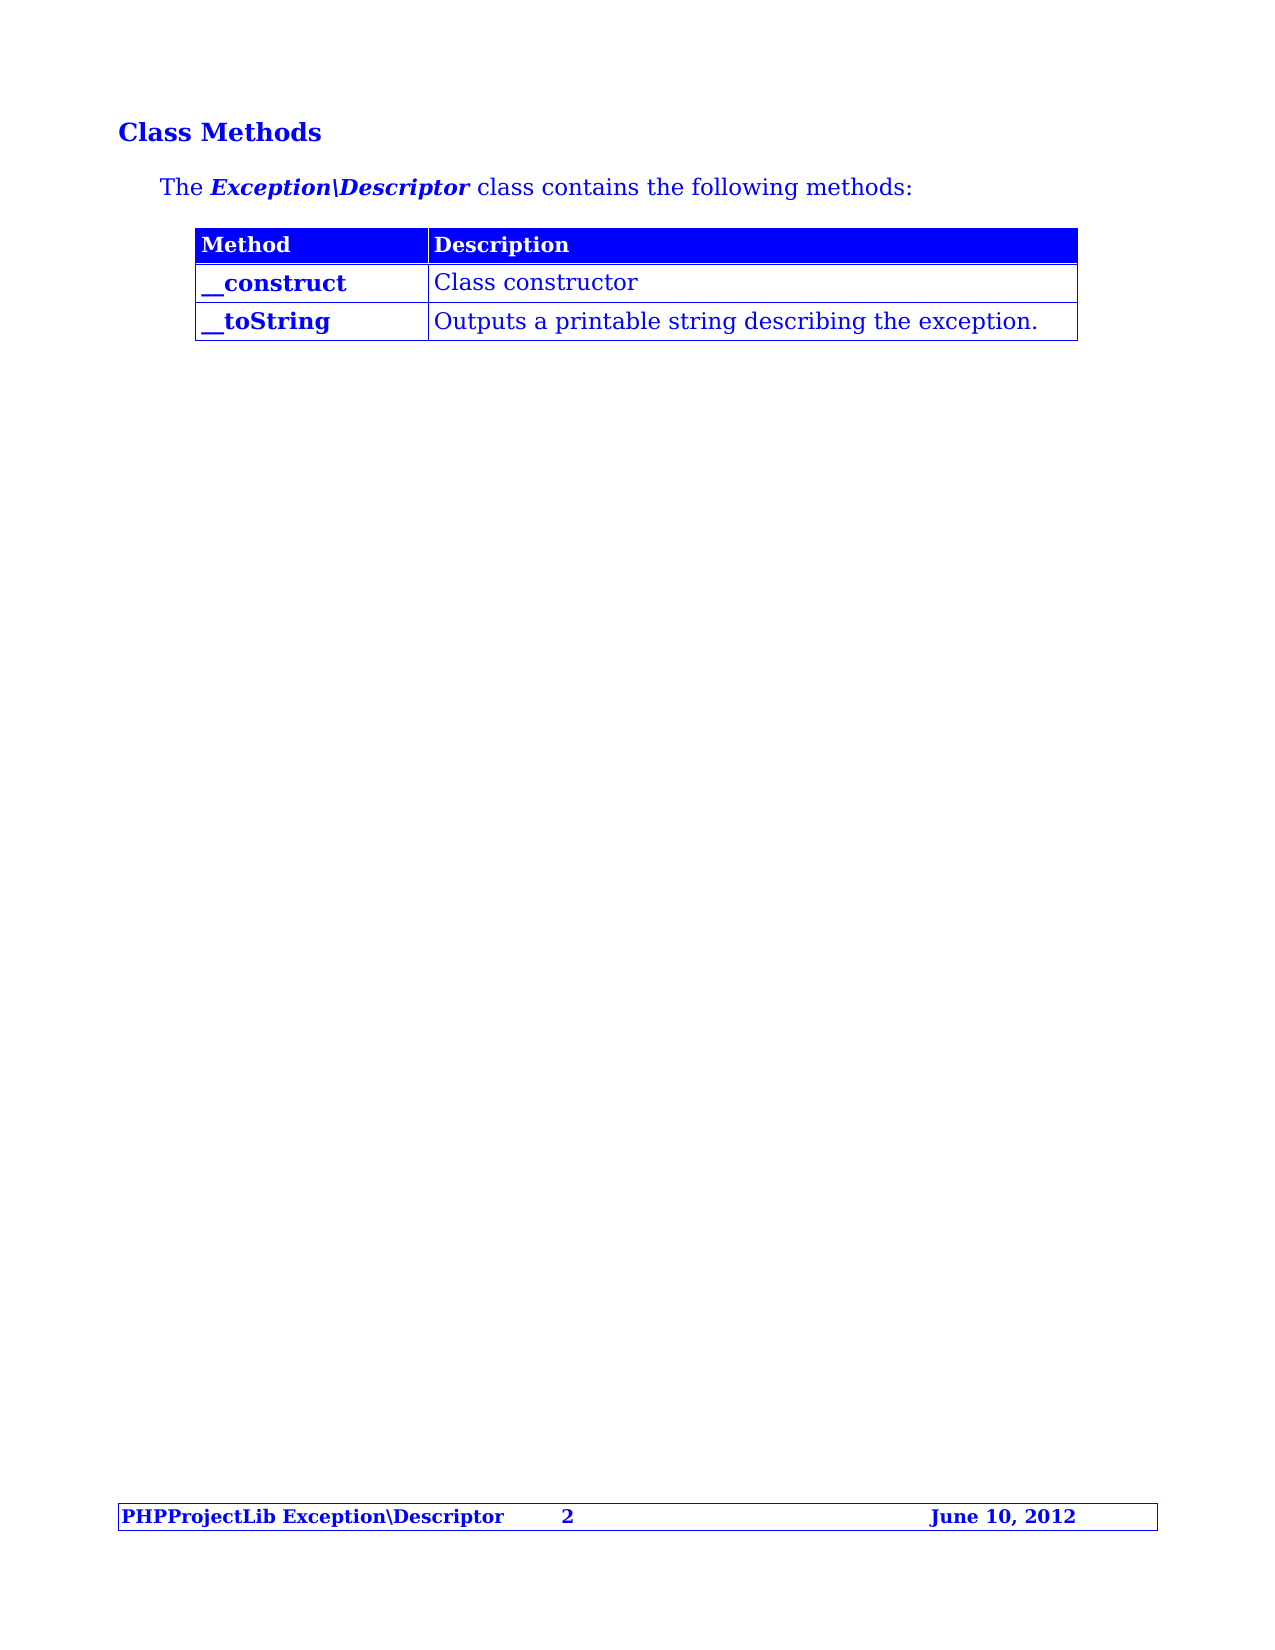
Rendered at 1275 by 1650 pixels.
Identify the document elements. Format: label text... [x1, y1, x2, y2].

table_header Method [196, 229, 428, 263]
table_cell __construct [196, 265, 428, 302]
table_cell Class constructor [429, 265, 1077, 302]
table_cell Outputs a printable string describing the exception. [429, 303, 1077, 340]
title Class Methods [118, 118, 1157, 147]
text The Exception\Descriptor class contains the following methods: [159, 174, 1157, 201]
table_header Description [429, 229, 1077, 263]
table_cell __toString [196, 303, 428, 340]
